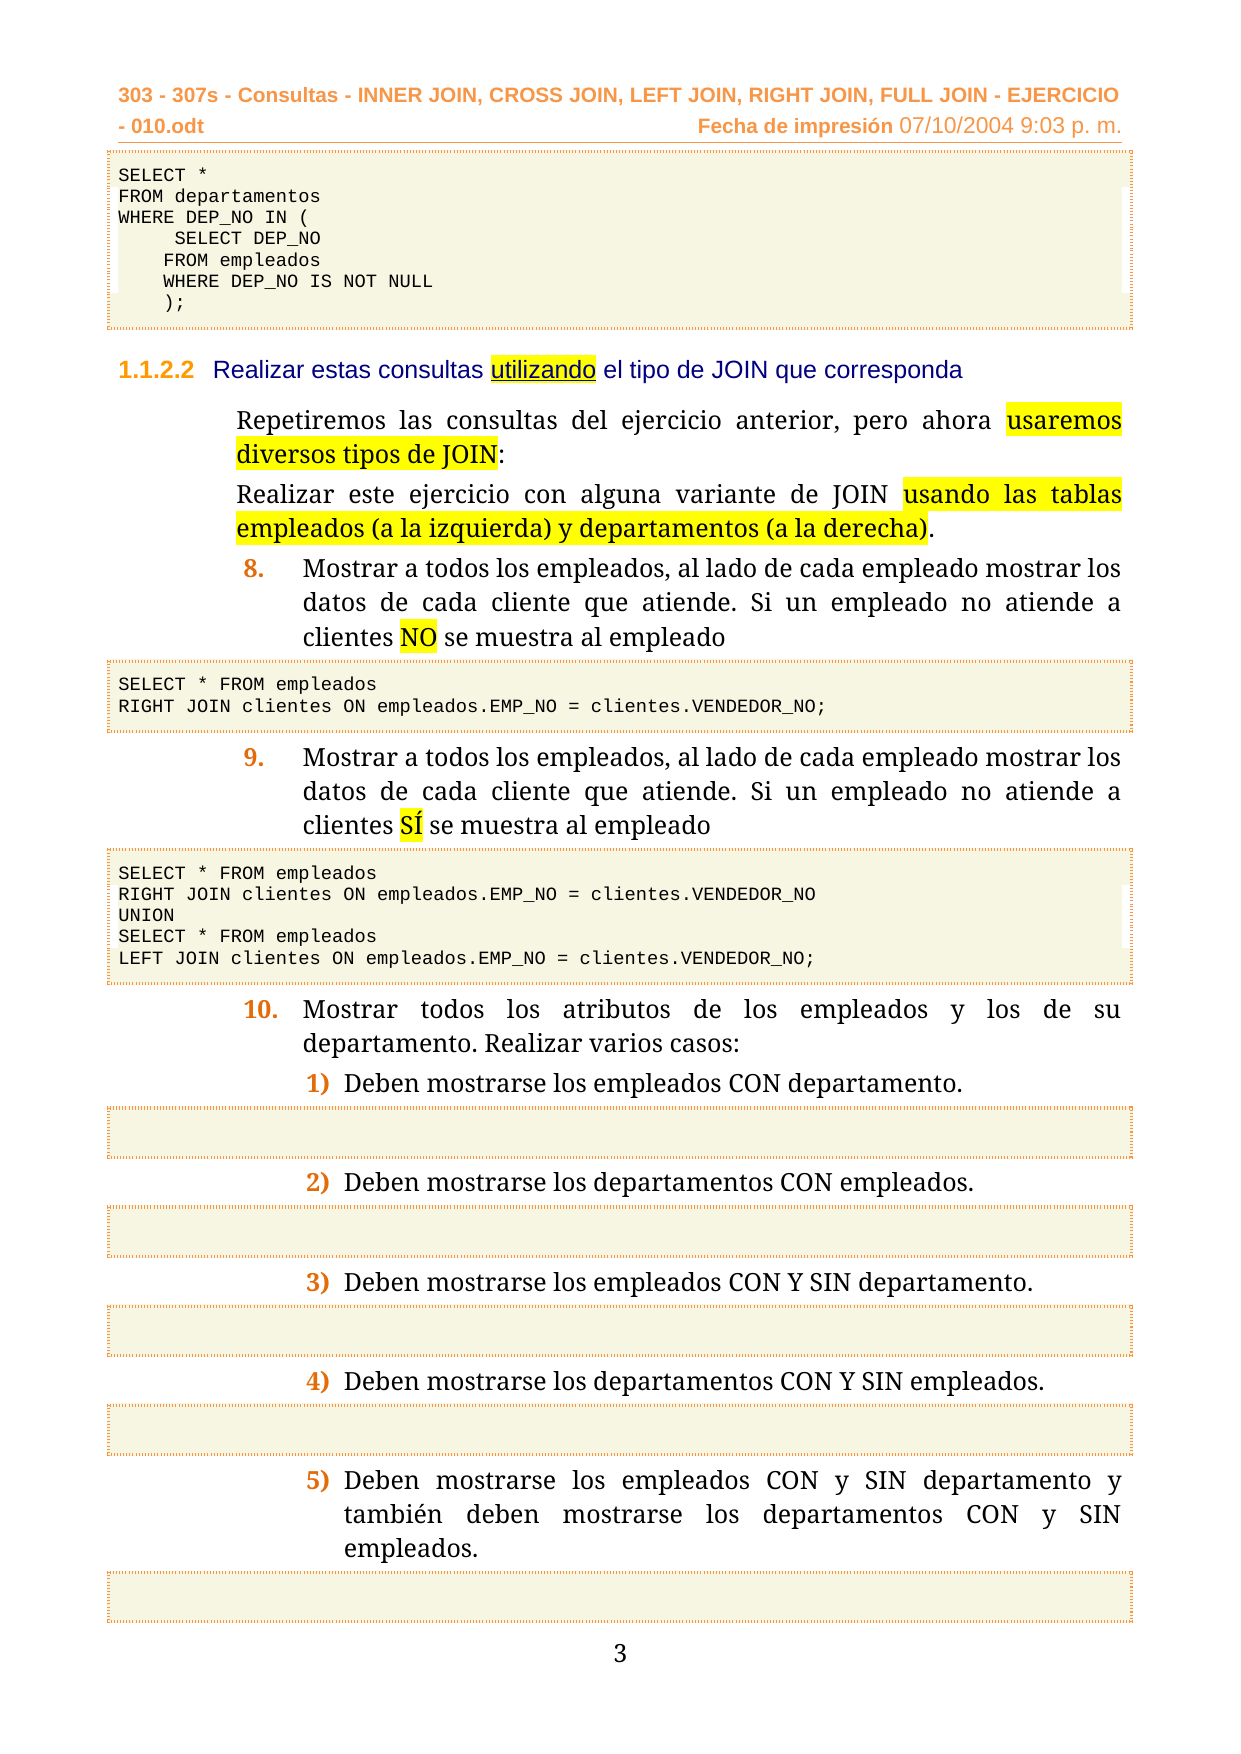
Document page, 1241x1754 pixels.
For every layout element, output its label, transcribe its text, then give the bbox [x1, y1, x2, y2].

text UNION [118, 906, 1122, 927]
list Deben mostrarse los empleados CON y SIN departamento y también deben mostrarse los departamentos CON y SIN empleados. [306, 1462, 1122, 1564]
text FROM empleados [118, 250, 1122, 272]
text RIGHT JOIN clientes ON empleados.EMP_NO = clientes.VENDEDOR_NO; [107, 681, 1133, 733]
list Mostrar todos los atributos de los empleados y los de su departamento. Realizar varios casos: [243, 992, 1122, 1060]
list Deben mostrarse los departamentos CON Y SIN empleados. [306, 1363, 1122, 1397]
text SELECT * [107, 150, 1133, 187]
list Mostrar a todos los empleados, al lado de cada empleado mostrar los datos de cada cliente que atiende. Si un empleado no atiende a clientes NO se muestra al empleado [243, 551, 1122, 653]
text WHERE DEP_NO IN ( [118, 208, 1122, 229]
text ); [107, 277, 1133, 330]
list Deben mostrarse los departamentos CON empleados. [306, 1165, 1122, 1199]
text Realizar este ejercicio con alguna variante de JOIN usando las tablas empleados (a la izquierda) y departamentos (a la derecha). [236, 477, 1122, 545]
text SELECT DEP_NO [118, 229, 1122, 250]
text SELECT * FROM empleados [107, 659, 1133, 681]
text RIGHT JOIN clientes ON empleados.EMP_NO = clientes.VENDEDOR_NO [118, 885, 1122, 906]
text WHERE DEP_NO IS NOT NULL [118, 272, 1122, 277]
text SELECT * FROM empleados [118, 927, 1122, 933]
text LEFT JOIN clientes ON empleados.EMP_NO = clientes.VENDEDOR_NO; [107, 933, 1133, 985]
list Mostrar a todos los empleados, al lado de cada empleado mostrar los datos de cada cliente que atiende. Si un empleado no atiende a clientes SÍ se muestra al empleado [243, 739, 1122, 842]
text Repetiremos las consultas del ejercicio anterior, pero ahora usaremos diversos tipos de JOIN: [236, 402, 1122, 470]
text FROM departamentos [118, 187, 1122, 208]
text SELECT * FROM empleados [107, 848, 1133, 885]
subtitle Realizar estas consultas utilizando el tipo de JOIN que corresponda [118, 355, 1122, 383]
list Deben mostrarse los empleados CON departamento. [306, 1066, 1122, 1100]
list Deben mostrarse los empleados CON Y SIN departamento. [306, 1264, 1122, 1298]
